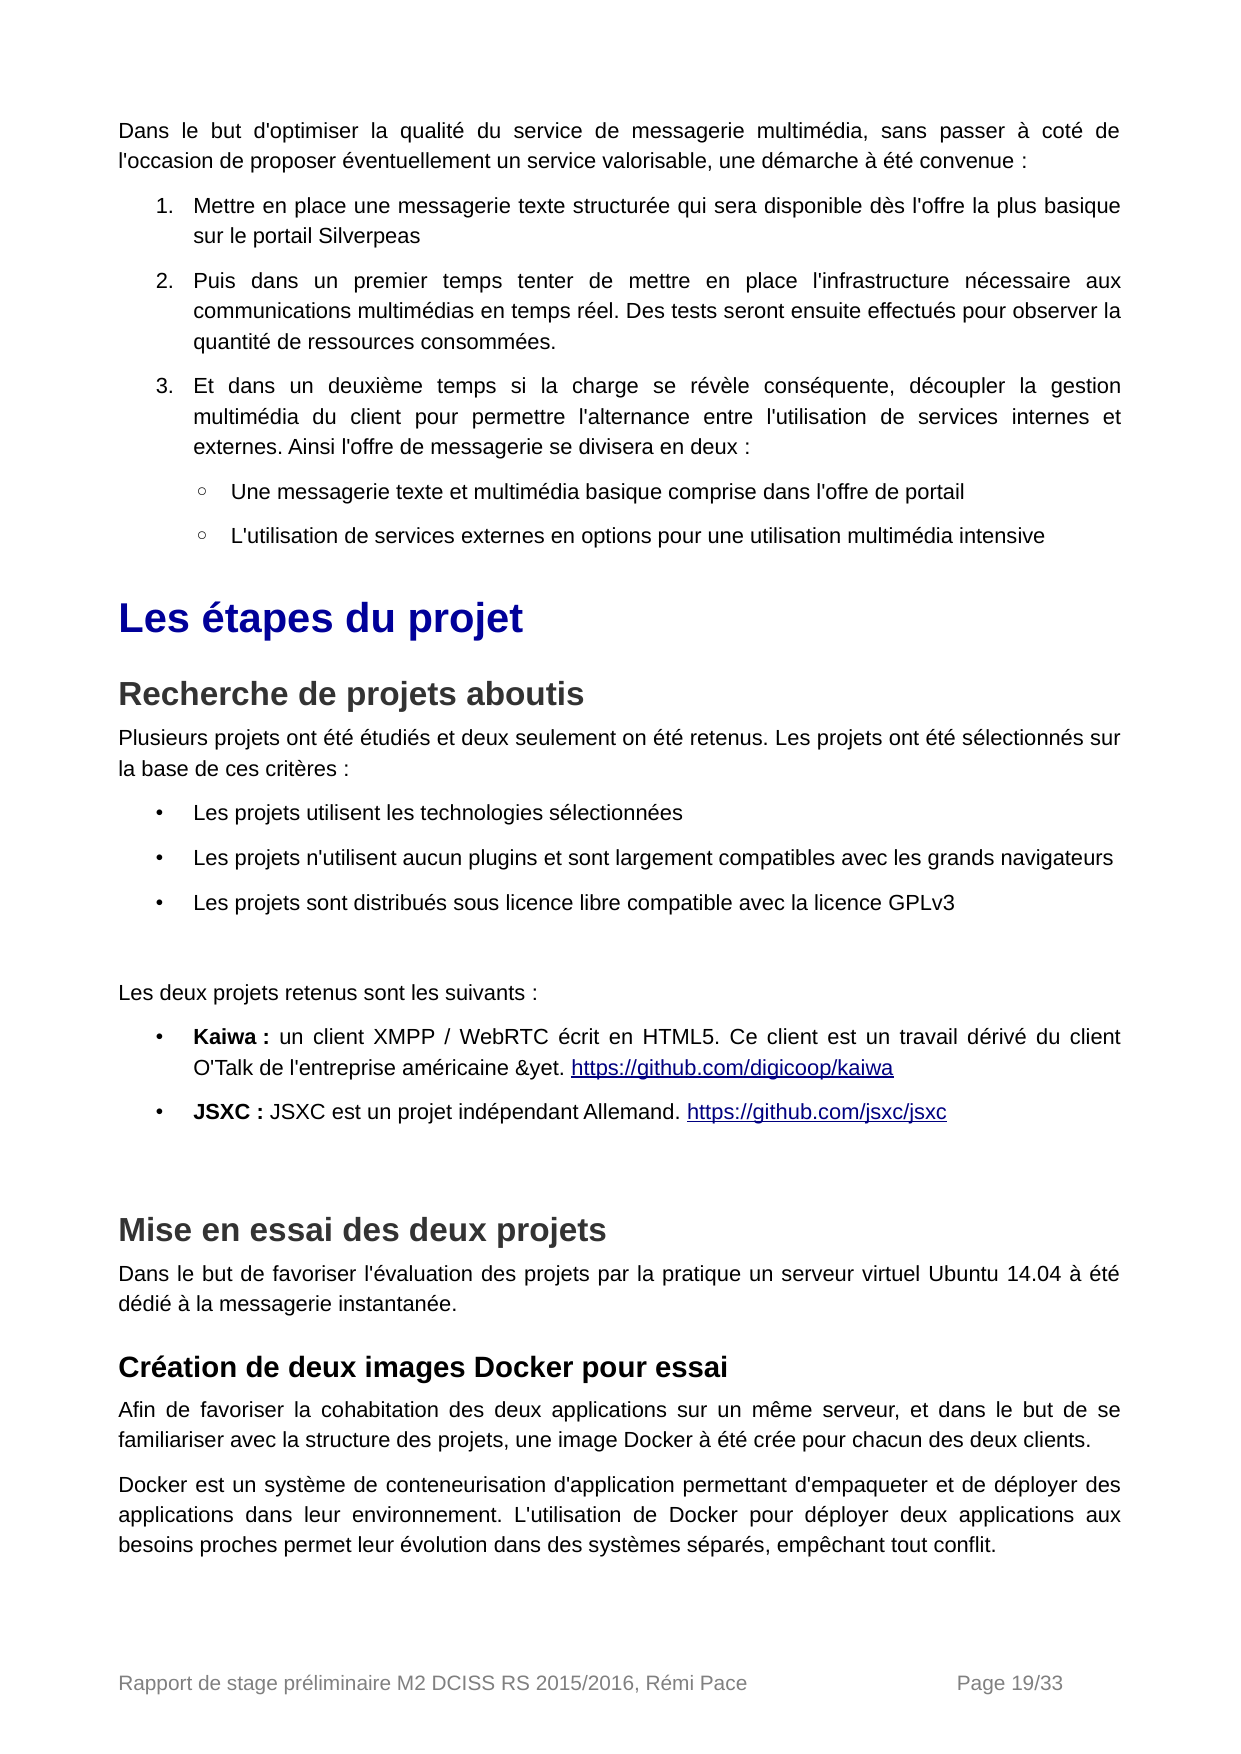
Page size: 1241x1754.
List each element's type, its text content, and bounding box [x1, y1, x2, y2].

text Afin de favoriser la cohabitation des deux applications sur un même serveur, et dans le but de se familiariser avec la structure des projets, une image Docker à été crée pour chacun des deux clients. [118, 1396, 1122, 1452]
text Les deux projets retenus sont les suivants : [118, 979, 1122, 1005]
list Les projets utilisent les technologies sélectionnées [156, 800, 1122, 826]
subtitle Mise en essai des deux projets [118, 1210, 1122, 1248]
list Et dans un deuxième temps si la charge se révèle conséquente, découpler la gestion multimédia du client pour permettre l'alternance entre l'utilisation de services internes et externes. Ainsi l'offre de messagerie se divisera en deux : [156, 373, 1122, 459]
subtitle Les étapes du projet [118, 593, 1122, 641]
list JSXC : JSXC est un projet indépendant Allemand. https://github.com/jsxc/jsxc [156, 1099, 1122, 1124]
list Puis dans un premier temps tenter de mettre en place l'infrastructure nécessaire aux communications multimédias en temps réel. Des tests seront ensuite effectués pour observer la quantité de ressources consommées. [156, 268, 1122, 354]
text Dans le but de favoriser l'évaluation des projets par la pratique un serveur virtuel Ubuntu 14.04 à été dédié à la messagerie instantanée. [118, 1261, 1122, 1316]
list Les projets sont distribués sous licence libre compatible avec la licence GPLv3 [156, 890, 1122, 915]
subtitle Création de deux images Docker pour essai [118, 1350, 1122, 1384]
list Les projets n'utilisent aucun plugins et sont largement compatibles avec les grands navigateurs [156, 845, 1122, 870]
text Dans le but d'optimiser la qualité du service de messagerie multimédia, sans passer à coté de l'occasion de proposer éventuellement un service valorisable, une démarche à été convenue : [118, 118, 1122, 173]
text Docker est un système de conteneurisation d'application permettant d'empaqueter et de déployer des applications dans leur environnement. L'utilisation de Docker pour déployer deux applications aux besoins proches permet leur évolution dans des systèmes séparés, empêchant tout conflit. [118, 1471, 1122, 1557]
text Plusieurs projets ont été étudiés et deux seulement on été retenus. Les projets ont été sélectionnés sur la base de ces critères : [118, 725, 1122, 781]
list Kaiwa : un client XMPP / WebRTC écrit en HTML5. Ce client est un travail dérivé du client O'Talk de l'entreprise américaine &yet. https://github.com/digicoop/kaiwa [156, 1024, 1122, 1080]
subtitle Recherche de projets aboutis [118, 674, 1122, 713]
list L'utilisation de services externes en options pour une utilisation multimédia intensive [193, 523, 1122, 548]
list Une messagerie texte et multimédia basique comprise dans l'offre de portail [193, 478, 1122, 504]
list Mettre en place une messagerie texte structurée qui sera disponible dès l'offre la plus basique sur le portail Silverpeas [156, 193, 1122, 248]
